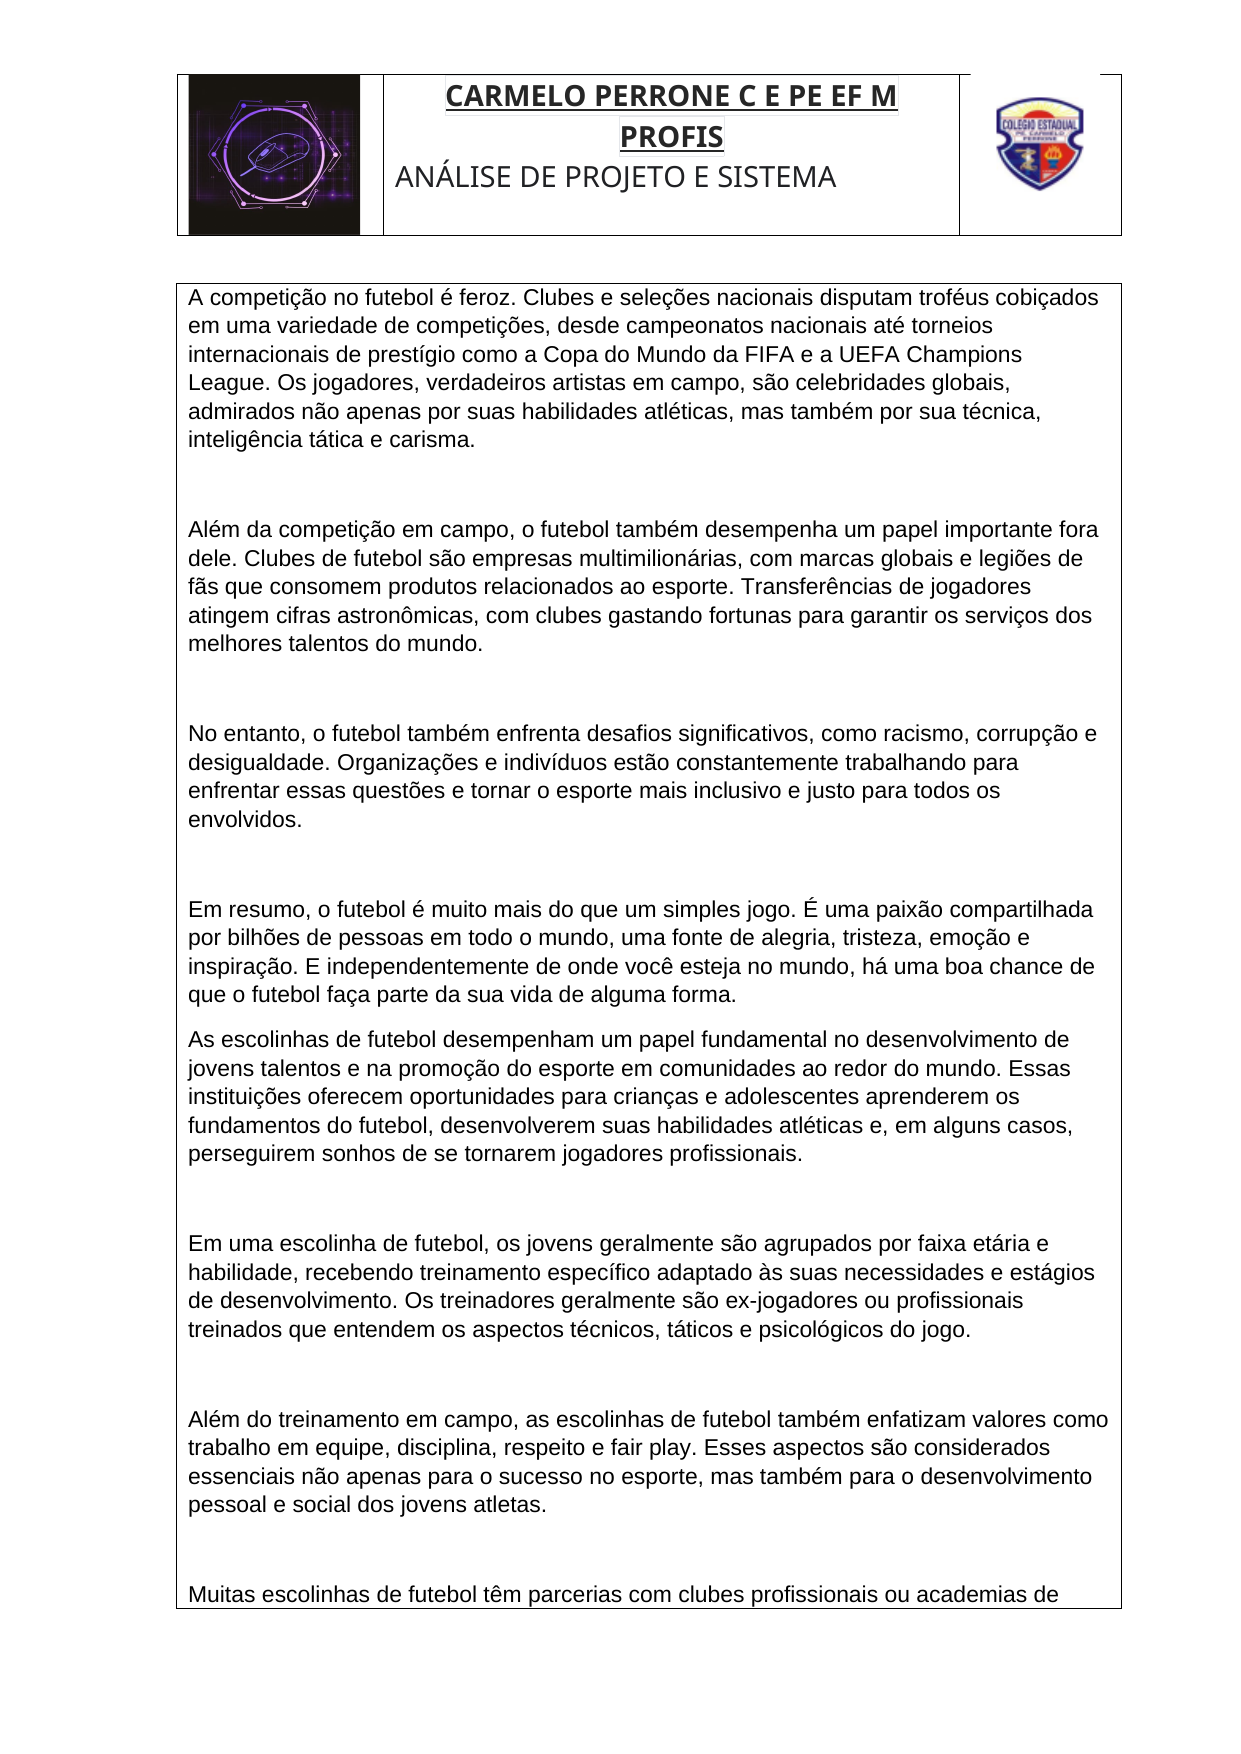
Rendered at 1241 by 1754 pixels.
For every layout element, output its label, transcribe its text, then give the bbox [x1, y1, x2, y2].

table_header A competição no futebol é feroz. Clubes e seleções nacionais disputam troféus cobiçados em uma variedade de competições, desde campeonatos nacionais até torneios internacionais de prestígio como a Copa do Mundo da FIFA e a UEFA Champions League. Os jogadores, verdadeiros artistas em campo, são celebridades globais, admirados não apenas por suas habilidades atléticas, mas também por sua técnica, inteligência tática e carisma. Além da competição em campo, o futebol também desempenha um papel importante fora dele. Clubes de futebol são empresas multimilionárias, com marcas globais e legiões de fãs que consomem produtos relacionados ao esporte. Transferências de jogadores atingem cifras astronômicas, com clubes gastando fortunas para garantir os serviços dos melhores talentos do mundo. No entanto, o futebol também enfrenta desafios significativos, como racismo, corrupção e desigualdade. Organizações e indivíduos estão constantemente trabalhando para enfrentar essas questões e tornar o esporte mais inclusivo e justo para todos os envolvidos. Em resumo, o futebol é muito mais do que um simples jogo. É uma paixão compartilhada por bilhões de pessoas em todo o mundo, uma fonte de alegria, tristeza, emoção e inspiração. E independentemente de onde você esteja no mundo, há uma boa chance de que o futebol faça parte da sua vida de alguma forma. As escolinhas de futebol desempenham um papel fundamental no desenvolvimento de jovens talentos e na promoção do esporte em comunidades ao redor do mundo. Essas instituições oferecem oportunidades para crianças e adolescentes aprenderem os fundamentos do futebol, desenvolverem suas habilidades atléticas e, em alguns casos, perseguirem sonhos de se tornarem jogadores profissionais. Em uma escolinha de futebol, os jovens geralmente são agrupados por faixa etária e habilidade, recebendo treinamento específico adaptado às suas necessidades e estágios de desenvolvimento. Os treinadores geralmente são ex-jogadores ou profissionais treinados que entendem os aspectos técnicos, táticos e psicológicos do jogo. Além do treinamento em campo, as escolinhas de futebol também enfatizam valores como trabalho em equipe, disciplina, respeito e fair play. Esses aspectos são considerados essenciais não apenas para o sucesso no esporte, mas também para o desenvolvimento pessoal e social dos jovens atletas. Muitas escolinhas de futebol têm parcerias com clubes profissionais ou academias de [177, 284, 1121, 1608]
picture [188, 74, 361, 235]
picture [970, 74, 1101, 199]
